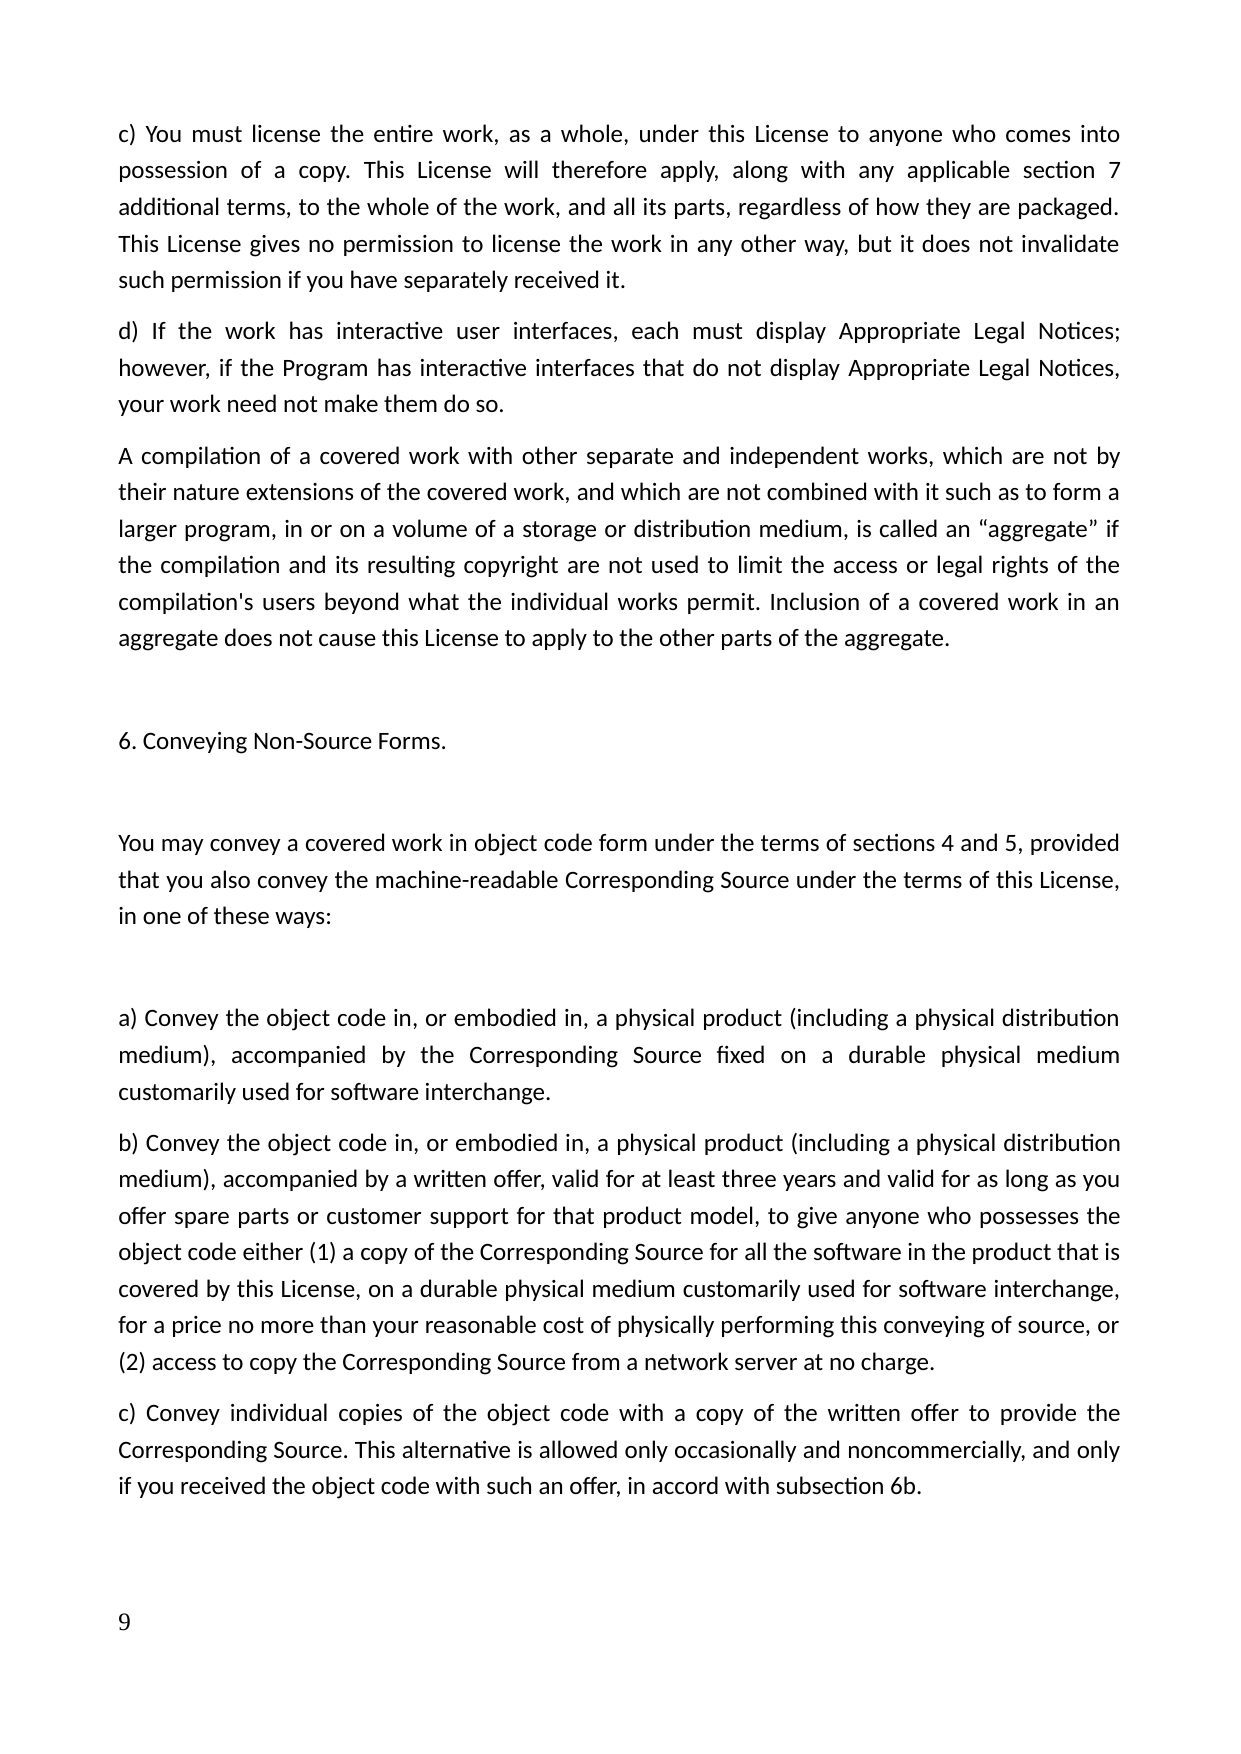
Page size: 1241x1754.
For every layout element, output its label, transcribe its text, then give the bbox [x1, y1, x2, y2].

text 6. Conveying Non-Source Forms. [118, 725, 1122, 755]
text b) Convey the object code in, or embodied in, a physical product (including a physical distribution medium), accompanied by a written offer, valid for at least three years and valid for as long as you offer spare parts or customer support for that product model, to give anyone who possesses the object code either (1) a copy of the Corresponding Source for all the software in the product that is covered by this License, on a durable physical medium customarily used for software interchange, for a price no more than your reasonable cost of physically performing this conveying of source, or (2) access to copy the Corresponding Source from a network server at no charge. [118, 1127, 1122, 1377]
text You may convey a covered work in object code form under the terms of sections 4 and 5, provided that you also convey the machine-readable Corresponding Source under the terms of this License, in one of these ways: [118, 827, 1122, 931]
text A compilation of a covered work with other separate and independent works, which are not by their nature extensions of the covered work, and which are not combined with it such as to form a larger program, in or on a volume of a storage or distribution medium, is called an “aggregate” if the compilation and its resulting copyright are not used to limit the access or legal rights of the compilation's users beyond what the individual works permit. Inclusion of a covered work in an aggregate does not cause this License to apply to the other parts of the aggregate. [118, 440, 1122, 653]
text d) If the work has interactive user interfaces, each must display Appropriate Legal Notices; however, if the Program has interactive interfaces that do not display Appropriate Legal Notices, your work need not make them do so. [118, 316, 1122, 419]
text a) Convey the object code in, or embodied in, a physical product (including a physical distribution medium), accompanied by the Corresponding Source fixed on a durable physical medium customarily used for software interchange. [118, 1003, 1122, 1106]
text c) Convey individual copies of the object code with a copy of the written offer to provide the Corresponding Source. This alternative is allowed only occasionally and noncommercially, and only if you received the object code with such an offer, in accord with subsection 6b. [118, 1397, 1122, 1501]
text c) You must license the entire work, as a whole, under this License to anyone who comes into possession of a copy. This License will therefore apply, along with any applicable section 7 additional terms, to the whole of the work, and all its parts, regardless of how they are packaged. This License gives no permission to license the work in any other way, but it does not invalidate such permission if you have separately received it. [118, 118, 1122, 295]
